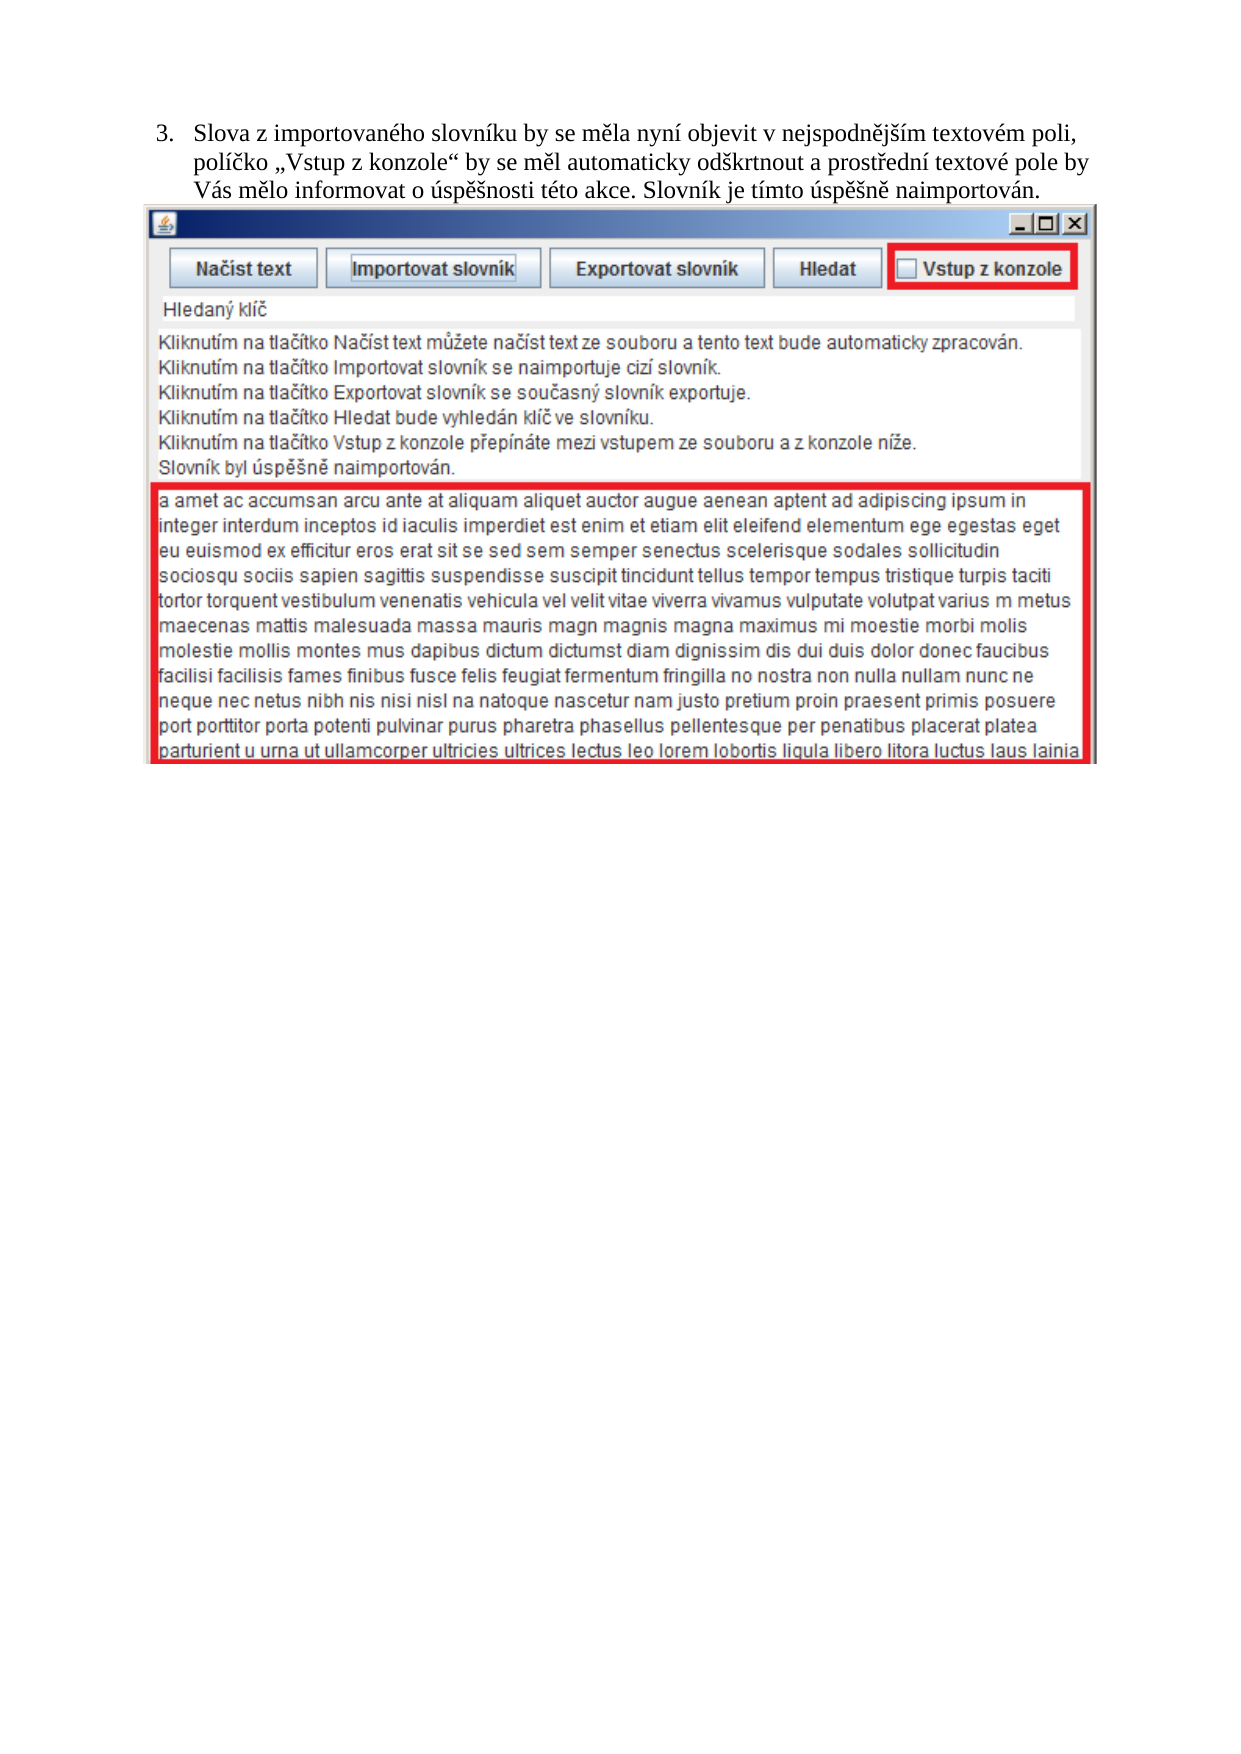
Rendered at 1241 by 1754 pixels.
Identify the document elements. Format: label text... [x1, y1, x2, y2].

picture [143, 204, 1097, 764]
list Slova z importovaného slovníku by se měla nyní objevit v nejspodnějším textovém poli, políčko „Vstup z konzole“ by se měl automaticky odškrtnout a prostřední textové pole by Vás mělo informovat o úspěšnosti této akce. Slovník je tímto úspěšně naimportován. [156, 118, 1122, 204]
